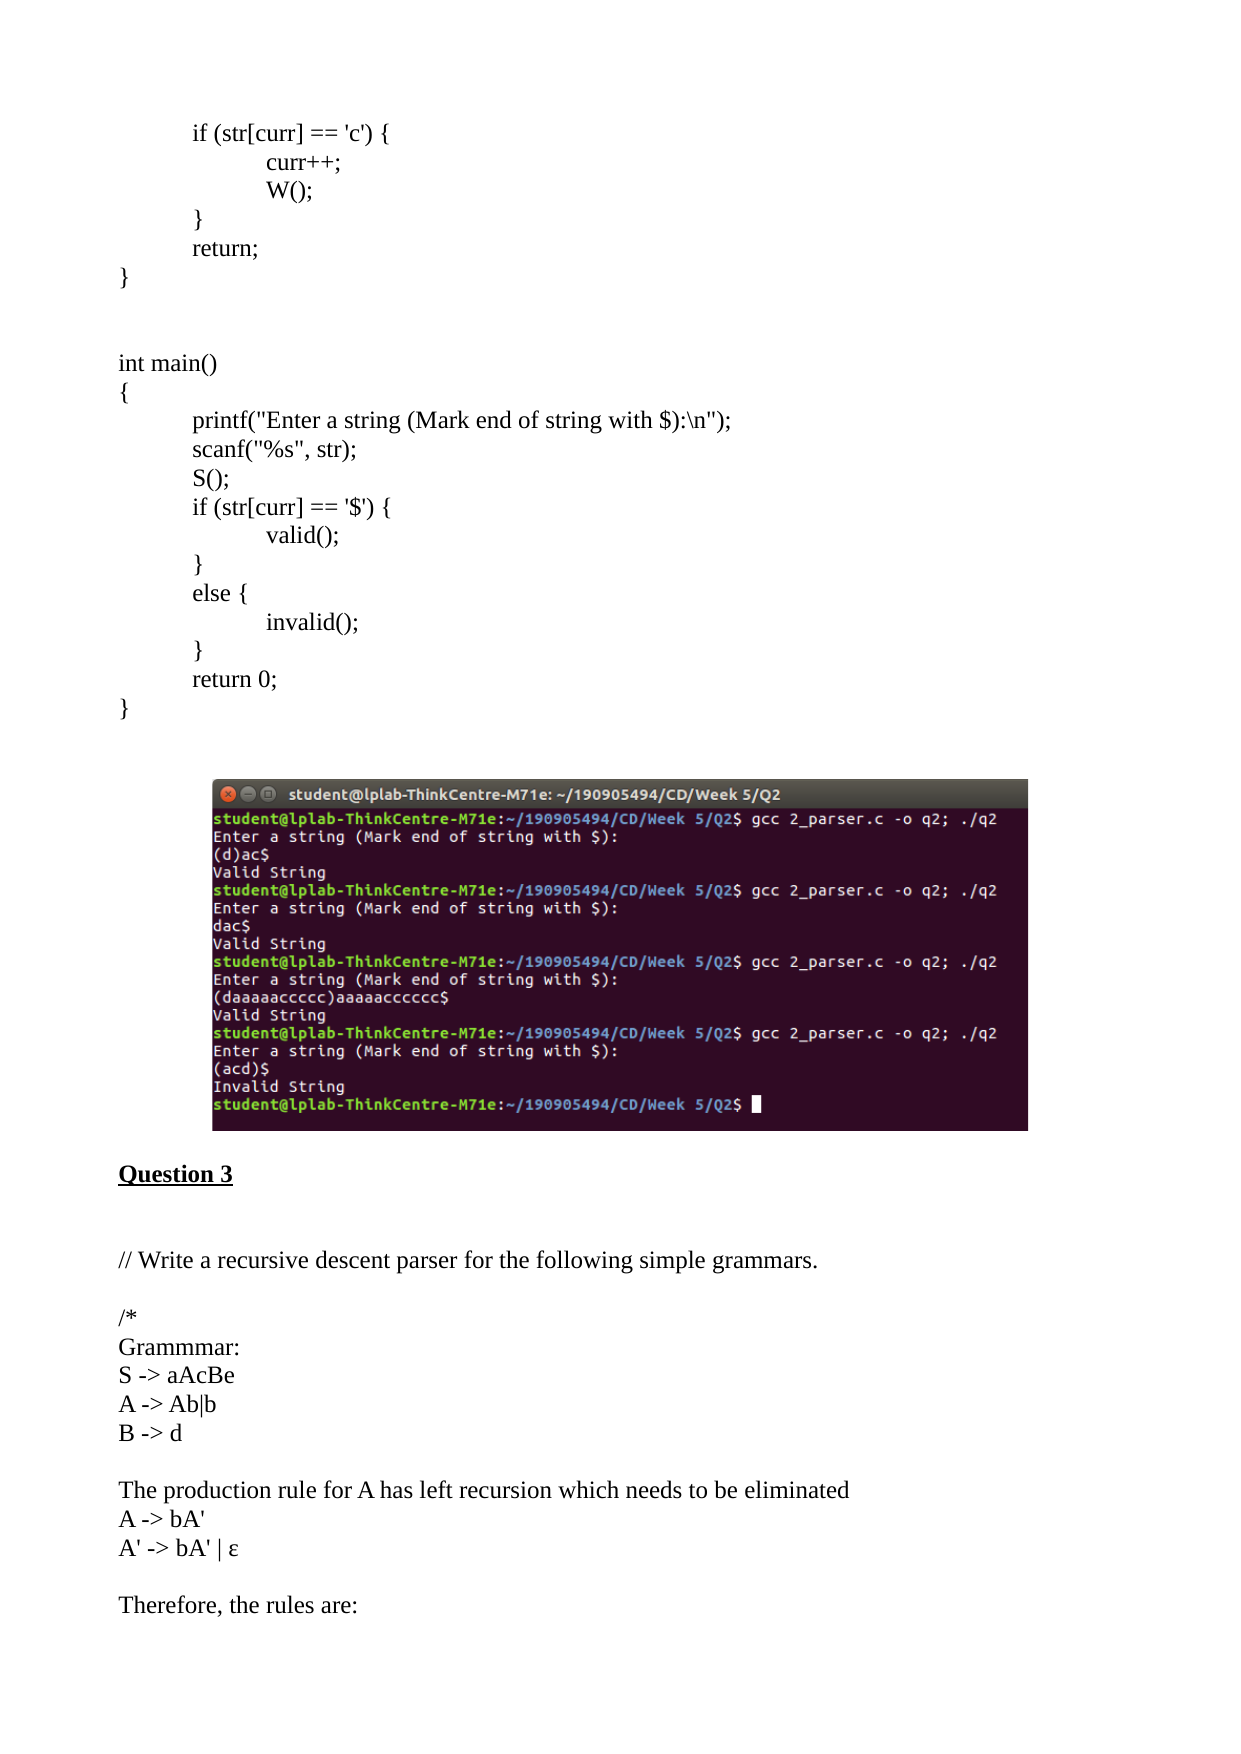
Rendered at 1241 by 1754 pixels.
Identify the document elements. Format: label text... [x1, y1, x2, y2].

text } [118, 636, 1122, 664]
picture [212, 779, 1029, 1131]
text The production rule for A has left recursion which needs to be eliminated [118, 1475, 1122, 1504]
text Grammmar: [118, 1332, 1122, 1360]
text S(); [118, 463, 1122, 492]
text A -> Ab|b [118, 1389, 1122, 1418]
text printf("Enter a string (Mark end of string with $):\n"); [118, 406, 1122, 434]
text if (str[curr] == '$') { [118, 492, 1122, 521]
text A' -> bA' | ε [118, 1533, 1122, 1562]
text Therefore, the rules are: [118, 1590, 1122, 1619]
text } [118, 549, 1122, 578]
text return 0; [118, 664, 1122, 693]
text invalid(); [118, 607, 1122, 636]
text S -> aAcBe [118, 1360, 1122, 1389]
text // Write a recursive descent parser for the following simple grammars. [118, 1245, 1122, 1274]
text } [118, 262, 1122, 291]
text } [118, 693, 1122, 722]
text else { [118, 578, 1122, 607]
text W(); [118, 176, 1122, 204]
text if (str[curr] == 'c') { [118, 118, 1122, 147]
text B -> d [118, 1418, 1122, 1447]
text Question 3 [118, 1159, 1122, 1188]
text valid(); [118, 521, 1122, 549]
text return; [118, 233, 1122, 262]
text scanf("%s", str); [118, 434, 1122, 463]
text curr++; [118, 147, 1122, 176]
text int main() [118, 348, 1122, 377]
text A -> bA' [118, 1504, 1122, 1533]
text } [118, 204, 1122, 233]
text /* [118, 1303, 1122, 1332]
text { [118, 377, 1122, 406]
